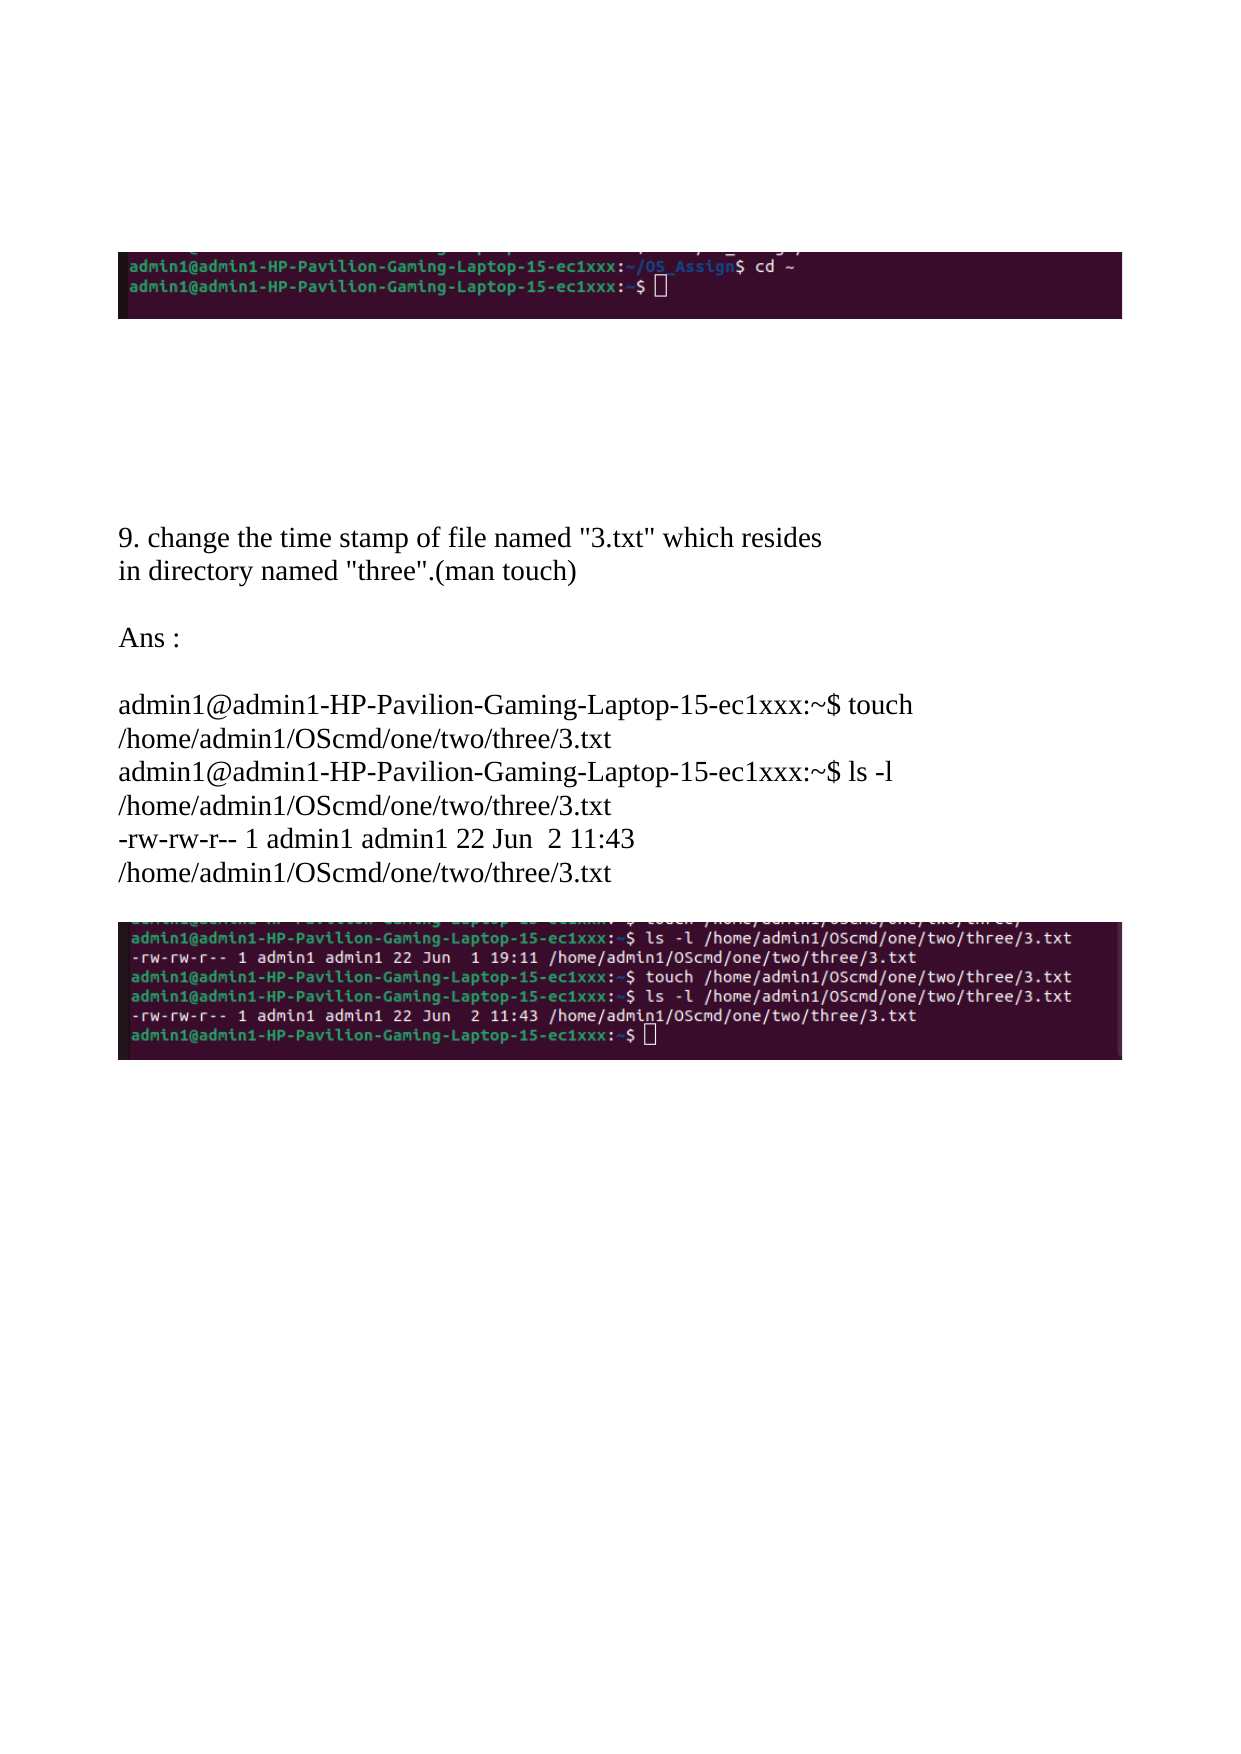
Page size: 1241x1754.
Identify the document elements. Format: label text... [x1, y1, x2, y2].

picture [118, 922, 1123, 1060]
picture [118, 252, 1123, 319]
text -rw-rw-r-- 1 admin1 admin1 22 Jun 2 11:43 /home/admin1/OScmd/one/two/three/3.txt [118, 822, 1122, 889]
text 9. change the time stamp of file named "3.txt" which resides [118, 520, 1122, 553]
text admin1@admin1-HP-Pavilion-Gaming-Laptop-15-ec1xxx:~$ touch /home/admin1/OScmd/one/two/three/3.txt [118, 687, 1122, 754]
text Ans : [118, 620, 1122, 654]
text in directory named "three".(man touch) [118, 553, 1122, 587]
text admin1@admin1-HP-Pavilion-Gaming-Laptop-15-ec1xxx:~$ ls -l /home/admin1/OScmd/one/two/three/3.txt [118, 754, 1122, 822]
